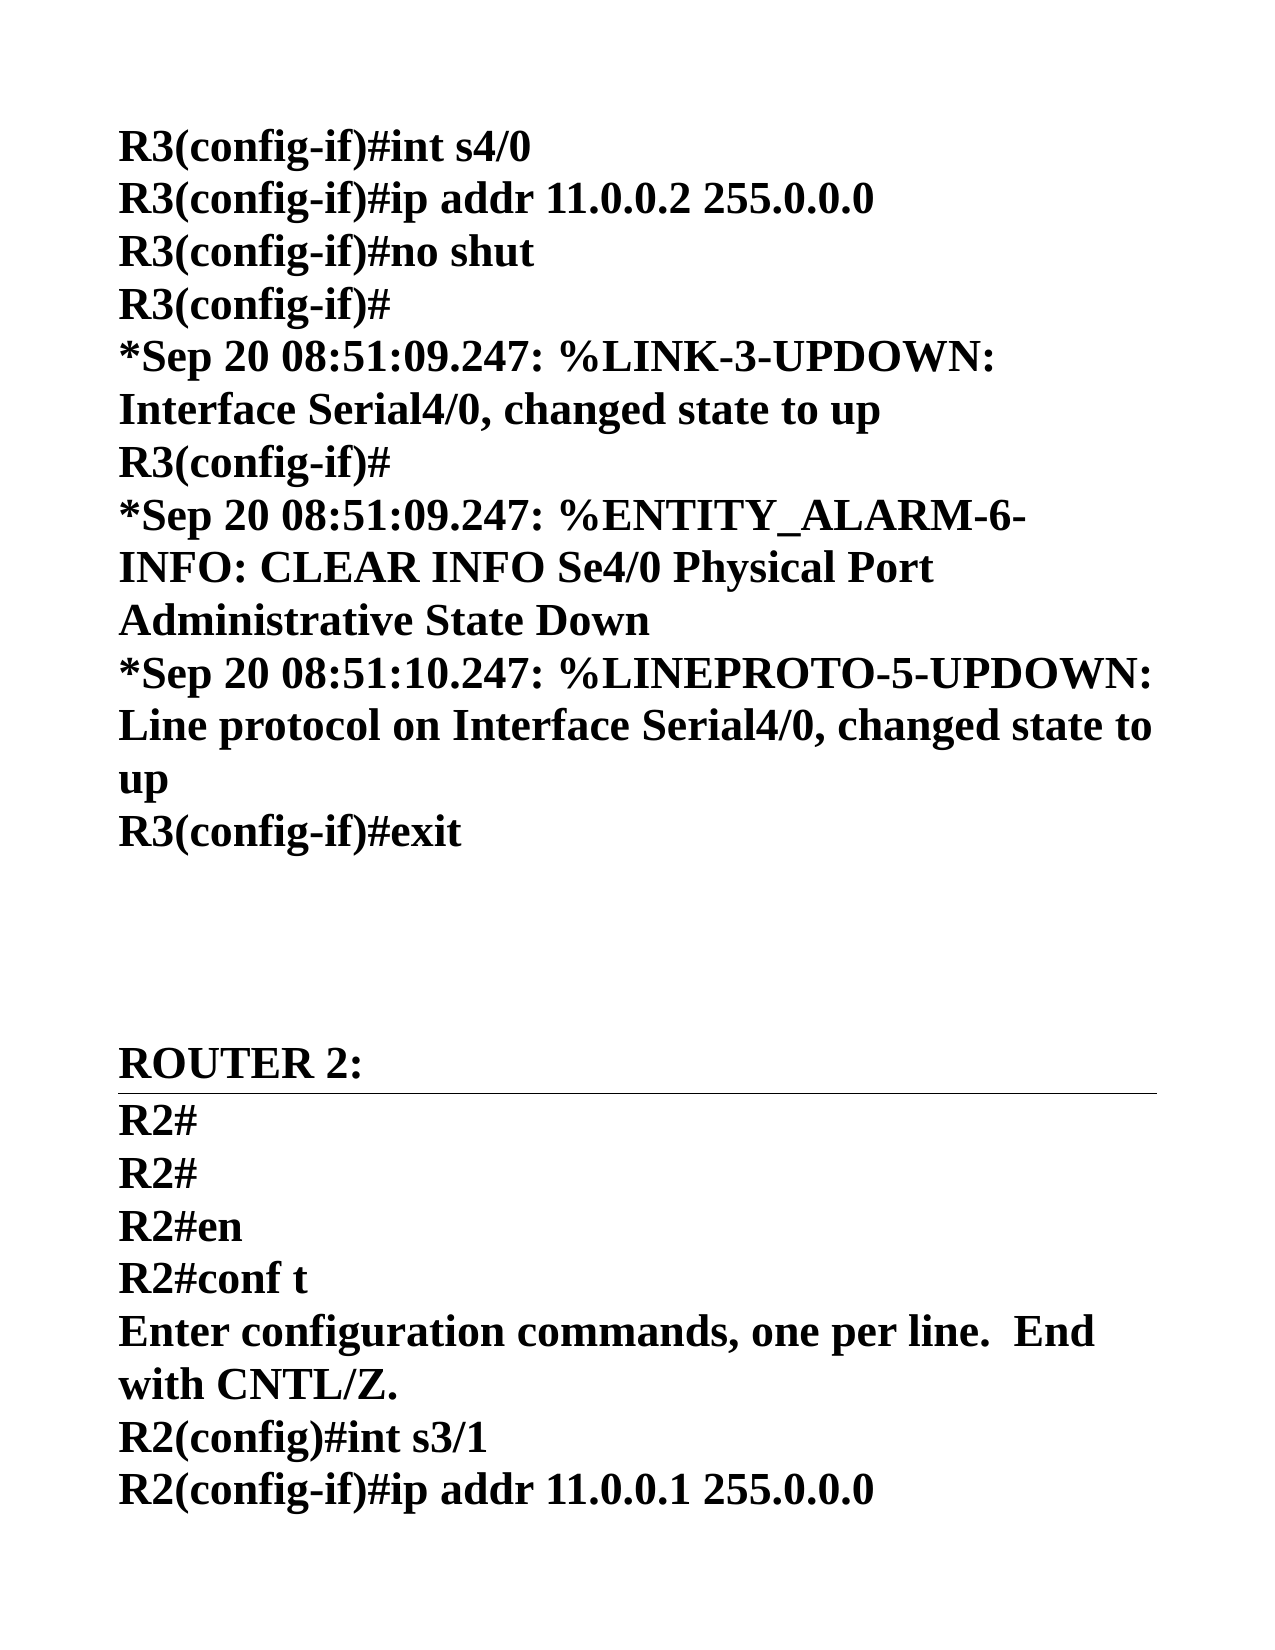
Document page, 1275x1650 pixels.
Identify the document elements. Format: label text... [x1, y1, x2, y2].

text R2#en [118, 1198, 1157, 1251]
text R3(config-if)#exit [118, 803, 1157, 856]
text R3(config-if)#int s4/0 [118, 118, 1157, 171]
text *Sep 20 08:51:09.247: %LINK-3-UPDOWN: Interface Serial4/0, changed state to up [118, 329, 1157, 434]
text R2# [118, 1146, 1157, 1198]
text R3(config-if)# [118, 276, 1157, 329]
text R3(config-if)#no shut [118, 223, 1157, 276]
text *Sep 20 08:51:09.247: %ENTITY_ALARM-6-INFO: CLEAR INFO Se4/0 Physical Port Administrative State Down [118, 487, 1157, 645]
text R2(config)#int s3/1 [118, 1409, 1157, 1462]
text R3(config-if)#ip addr 11.0.0.2 255.0.0.0 [118, 171, 1157, 223]
text *Sep 20 08:51:10.247: %LINEPROTO-5-UPDOWN: Line protocol on Interface Serial4/0, changed state to up [118, 645, 1157, 803]
text R3(config-if)# [118, 434, 1157, 487]
text ROUTER 2: [118, 1036, 1157, 1093]
text Enter configuration commands, one per line. End with CNTL/Z. [118, 1304, 1157, 1409]
text R2# [118, 1094, 1157, 1146]
text R2#conf t [118, 1251, 1157, 1304]
text R2(config-if)#ip addr 11.0.0.1 255.0.0.0 [118, 1462, 1157, 1514]
